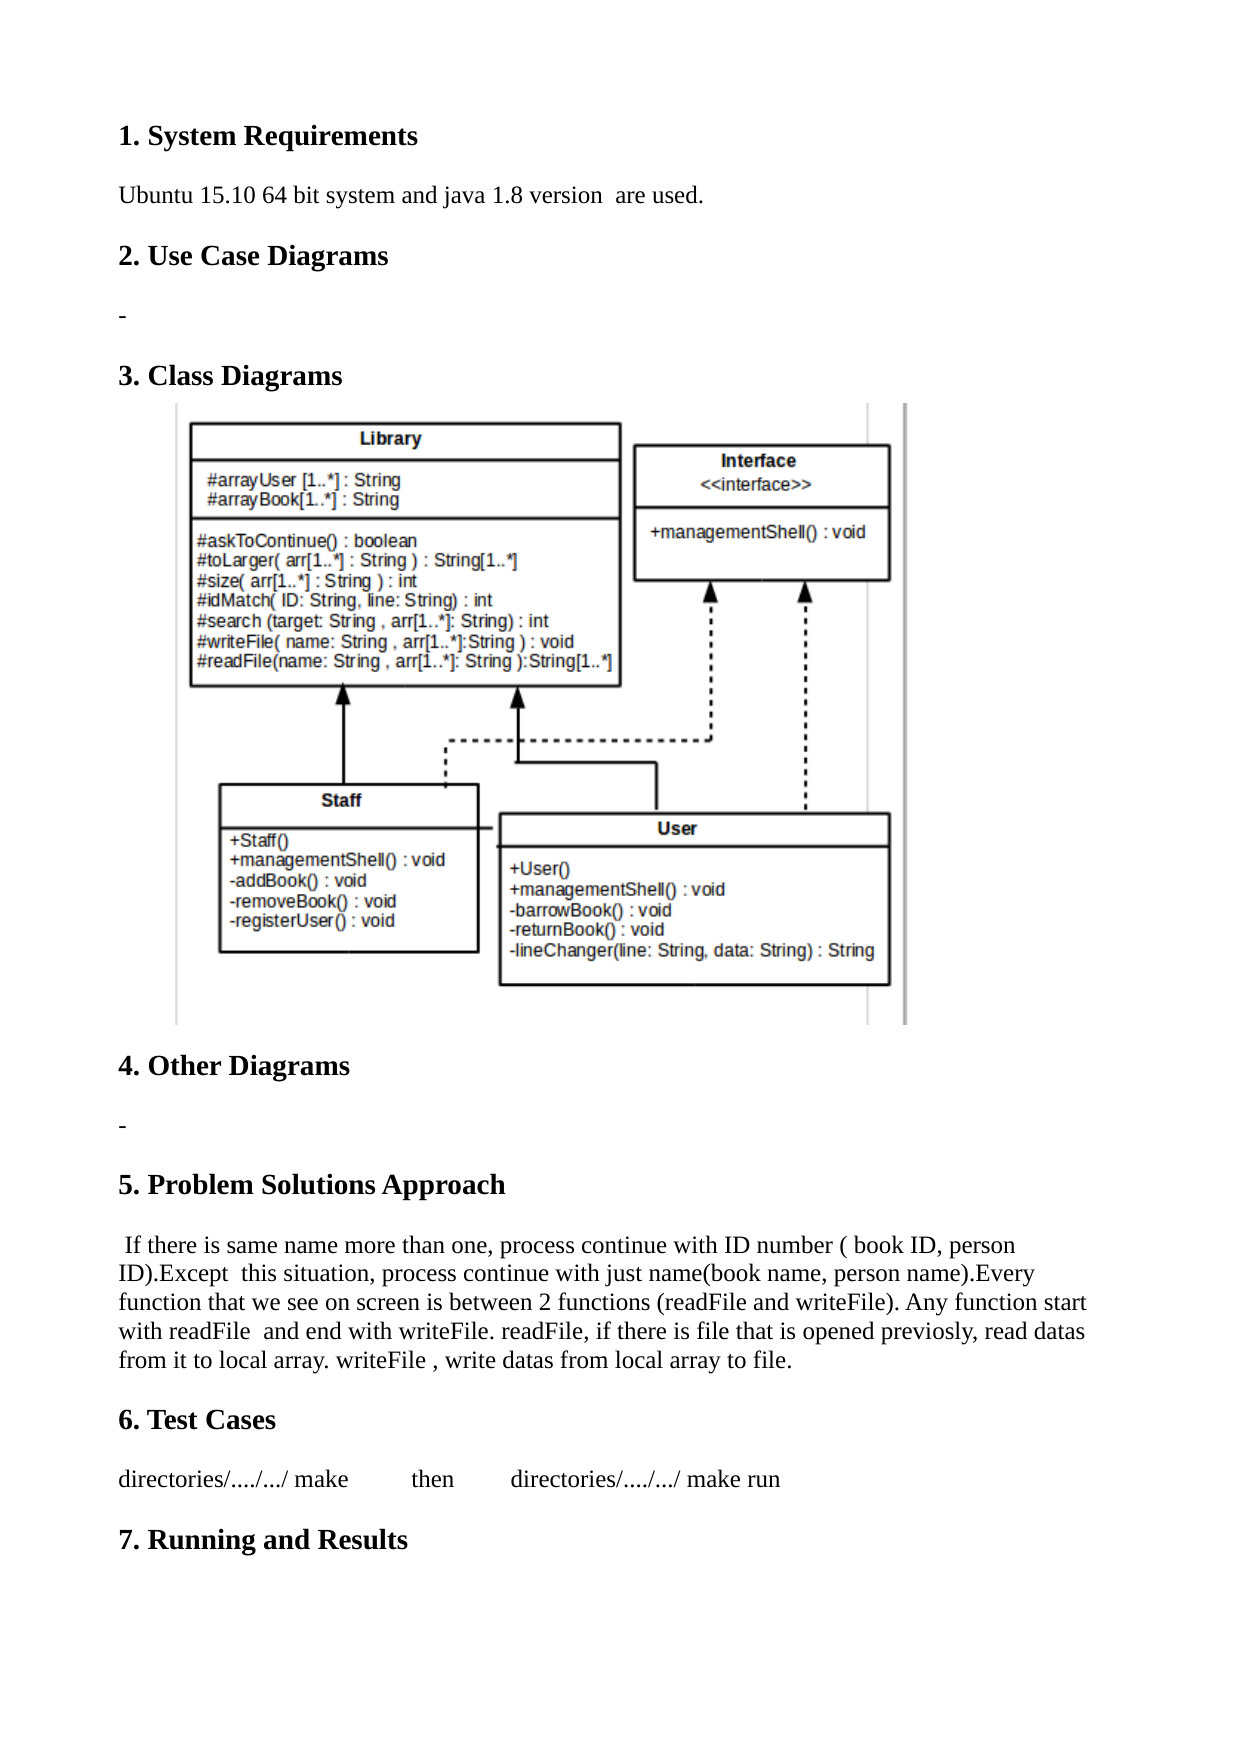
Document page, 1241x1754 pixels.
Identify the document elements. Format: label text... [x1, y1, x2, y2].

text directories/..../.../ make then directories/..../.../ make run [118, 1464, 1122, 1493]
text 1. System Requirements [118, 118, 1122, 152]
text Ubuntu 15.10 64 bit system and java 1.8 version are used. [118, 180, 1122, 209]
text 3. Class Diagrams [118, 358, 1122, 391]
text 6. Test Cases [118, 1402, 1122, 1436]
text 4. Other Diagrams [118, 1048, 1122, 1081]
text - [118, 1110, 1122, 1139]
text 5. Problem Solutions Approach [118, 1167, 1122, 1201]
text 7. Running and Results [118, 1522, 1122, 1556]
text If there is same name more than one, process continue with ID number ( book ID, person ID).Except this situation, process continue with just name(book name, person name).Every function that we see on screen is between 2 functions (readFile and writeFile). Any function start with readFile and end with writeFile. readFile, if there is file that is opened previosly, read datas from it to local array. writeFile , write datas from local array to file. [118, 1230, 1122, 1373]
picture [175, 403, 908, 1025]
text - [118, 300, 1122, 329]
text 2. Use Case Diagrams [118, 238, 1122, 271]
